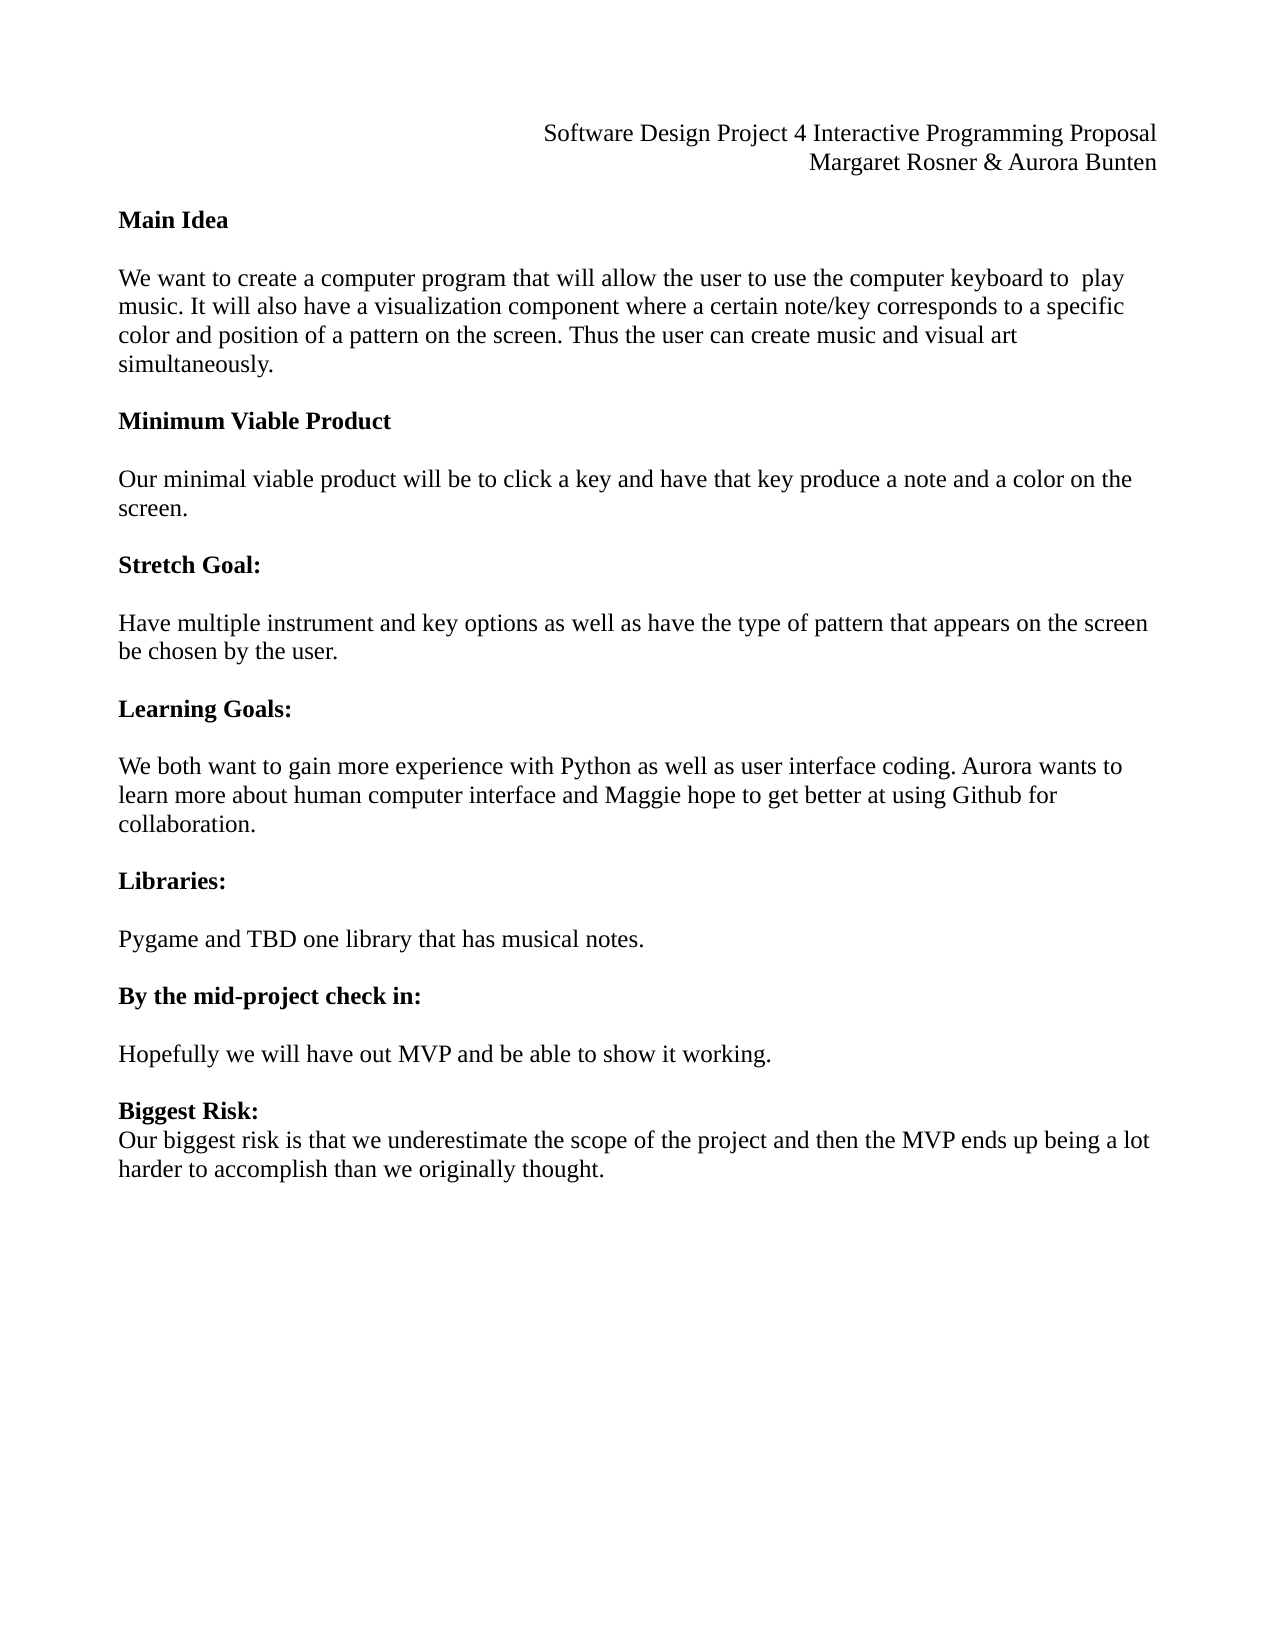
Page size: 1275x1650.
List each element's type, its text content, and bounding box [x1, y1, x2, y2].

text Main Idea [118, 205, 1157, 234]
text Learning Goals: [118, 694, 1157, 723]
text We both want to gain more experience with Python as well as user interface coding. Aurora wants to learn more about human computer interface and Maggie hope to get better at using Github for collaboration. [118, 751, 1157, 838]
text We want to create a computer program that will allow the user to use the computer keyboard to play music. It will also have a visualization component where a certain note/key corresponds to a specific color and position of a pattern on the screen. Thus the user can create music and visual art simultaneously. [118, 263, 1157, 378]
text Pygame and TBD one library that has musical notes. [118, 924, 1157, 953]
text By the mid-project check in: [118, 981, 1157, 1010]
text Our biggest risk is that we underestimate the scope of the project and then the MVP ends up being a lot harder to accomplish than we originally thought. [118, 1125, 1157, 1183]
text Hopefully we will have out MVP and be able to show it working. [118, 1039, 1157, 1068]
text Libraries: [118, 866, 1157, 895]
text Stretch Goal: [118, 550, 1157, 579]
text Minimum Viable Product [118, 406, 1157, 435]
text Biggest Risk: [118, 1096, 1157, 1125]
text Have multiple instrument and key options as well as have the type of pattern that appears on the screen be chosen by the user. [118, 608, 1157, 665]
text Our minimal viable product will be to click a key and have that key produce a note and a color on the screen. [118, 464, 1157, 521]
